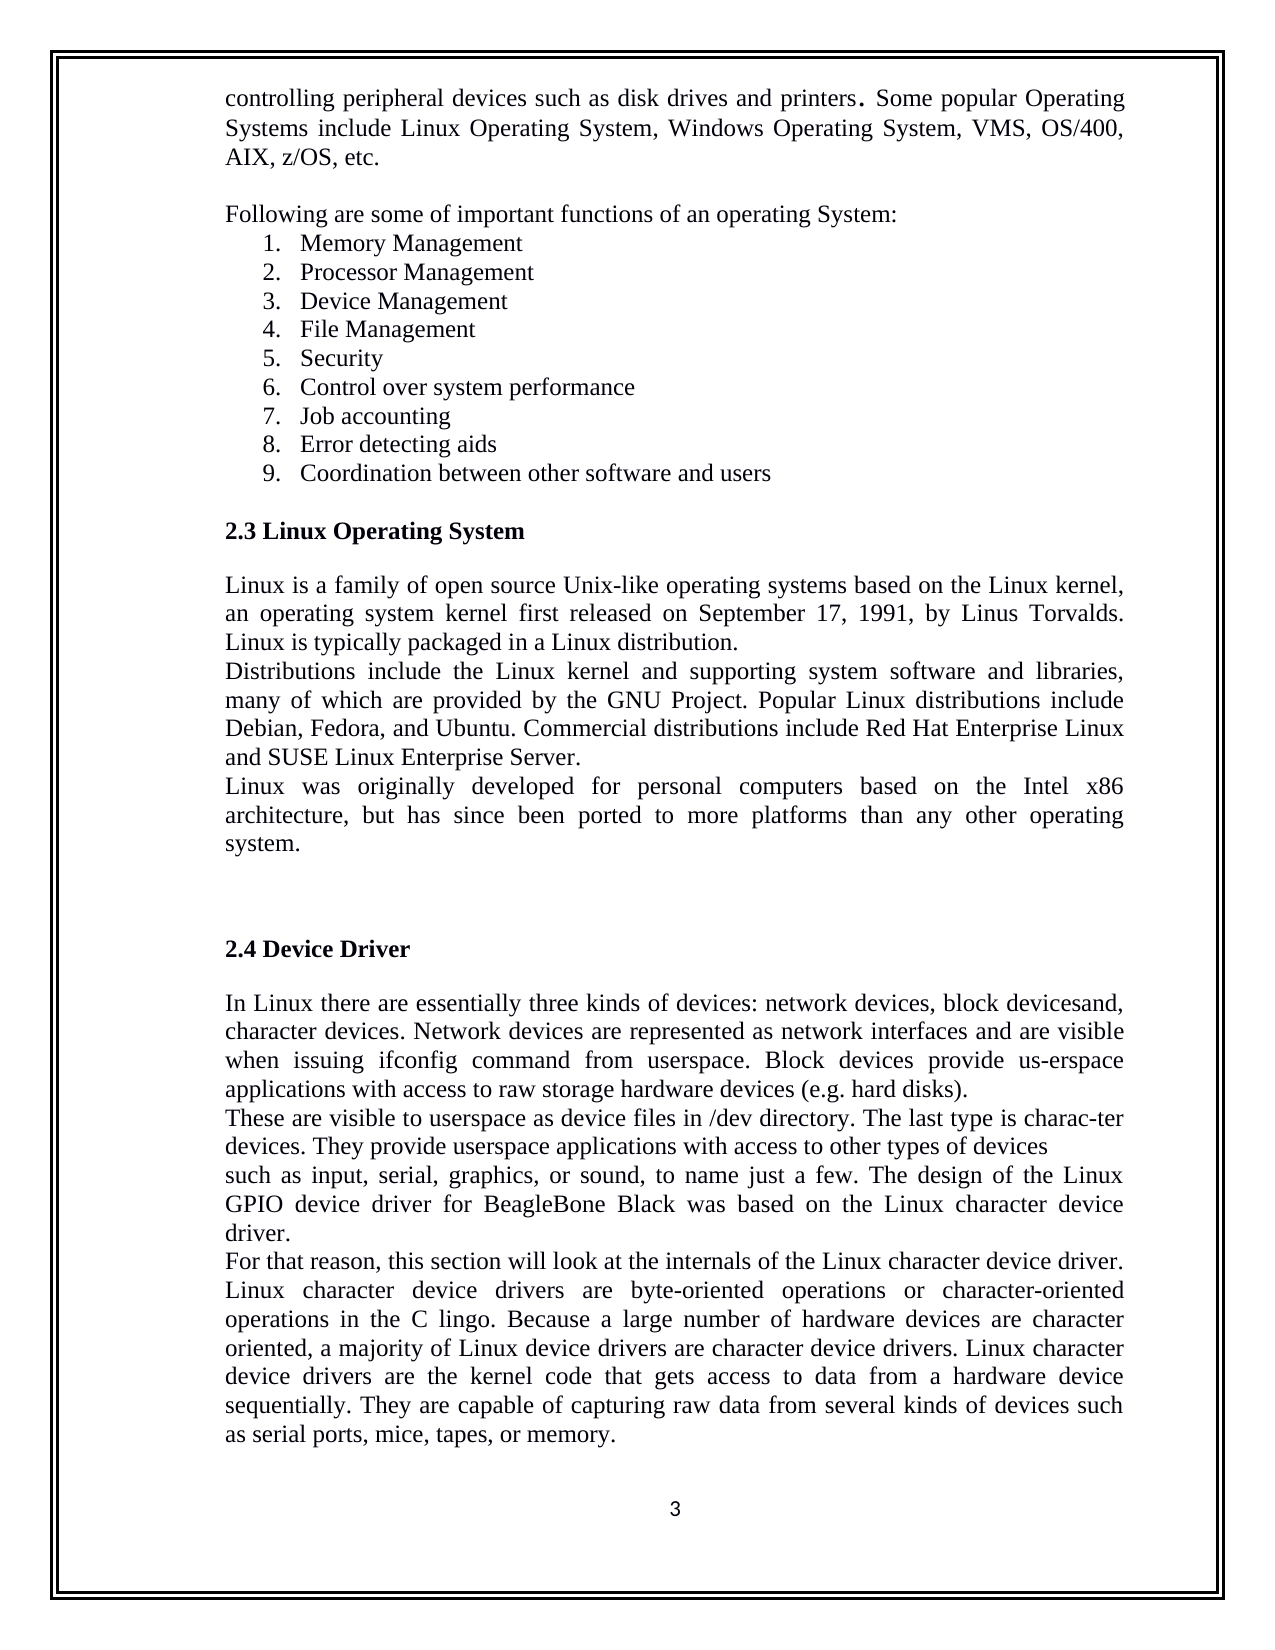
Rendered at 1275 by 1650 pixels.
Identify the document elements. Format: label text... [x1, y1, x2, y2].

text 2.4 Device Driver [225, 934, 1125, 963]
list Error detecting aids [262, 429, 1125, 458]
list Memory Management [262, 228, 1125, 257]
list Coordination between other software and users [262, 458, 1125, 487]
list File Management [262, 314, 1125, 343]
text These are visible to userspace as device files in /dev directory. The last type is charac-ter devices. They provide userspace applications with access to other types of devices [225, 1103, 1125, 1160]
text Linux is a family of open source Unix-like operating systems based on the Linux kernel, an operating system kernel first released on September 17, 1991, by Linus Torvalds. Linux is typically packaged in a Linux distribution. [225, 570, 1125, 656]
list Security [262, 343, 1125, 372]
text controlling peripheral devices such as disk drives and printers. Some popular Operating Systems include Linux Operating System, Windows Operating System, VMS, OS/400, AIX, z/OS, etc. [225, 75, 1125, 171]
list Processor Management [262, 257, 1125, 286]
text For that reason, this section will look at the internals of the Linux character device driver. Linux character device drivers are byte-oriented operations or character-oriented operations in the C lingo. Because a large number of hardware devices are character oriented, a majority of Linux device drivers are character device drivers. Linux character device drivers are the kernel code that gets access to data from a hardware device sequentially. They are capable of capturing raw data from several kinds of devices such as serial ports, mice, tapes, or memory. [225, 1246, 1125, 1448]
text Following are some of important functions of an operating System: [225, 199, 1125, 228]
text In Linux there are essentially three kinds of devices: network devices, block devicesand, character devices. Network devices are represented as network interfaces and are visible when issuing ifconfig command from userspace. Block devices provide us-erspace applications with access to raw storage hardware devices (e.g. hard disks). [225, 988, 1125, 1103]
text Linux was originally developed for personal computers based on the Intel x86 architecture, but has since been ported to more platforms than any other operating system. [225, 771, 1125, 857]
list Control over system performance [262, 372, 1125, 401]
text Distributions include the Linux kernel and supporting system software and libraries, many of which are provided by the GNU Project. Popular Linux distributions include Debian, Fedora, and Ubuntu. Commercial distributions include Red Hat Enterprise Linux and SUSE Linux Enterprise Server. [225, 656, 1125, 771]
list Job accounting [262, 401, 1125, 429]
text 2.3 Linux Operating System [225, 516, 1125, 544]
text such as input, serial, graphics, or sound, to name just a few. The design of the Linux GPIO device driver for BeagleBone Black was based on the Linux character device driver. [225, 1160, 1125, 1246]
list Device Management [262, 286, 1125, 314]
